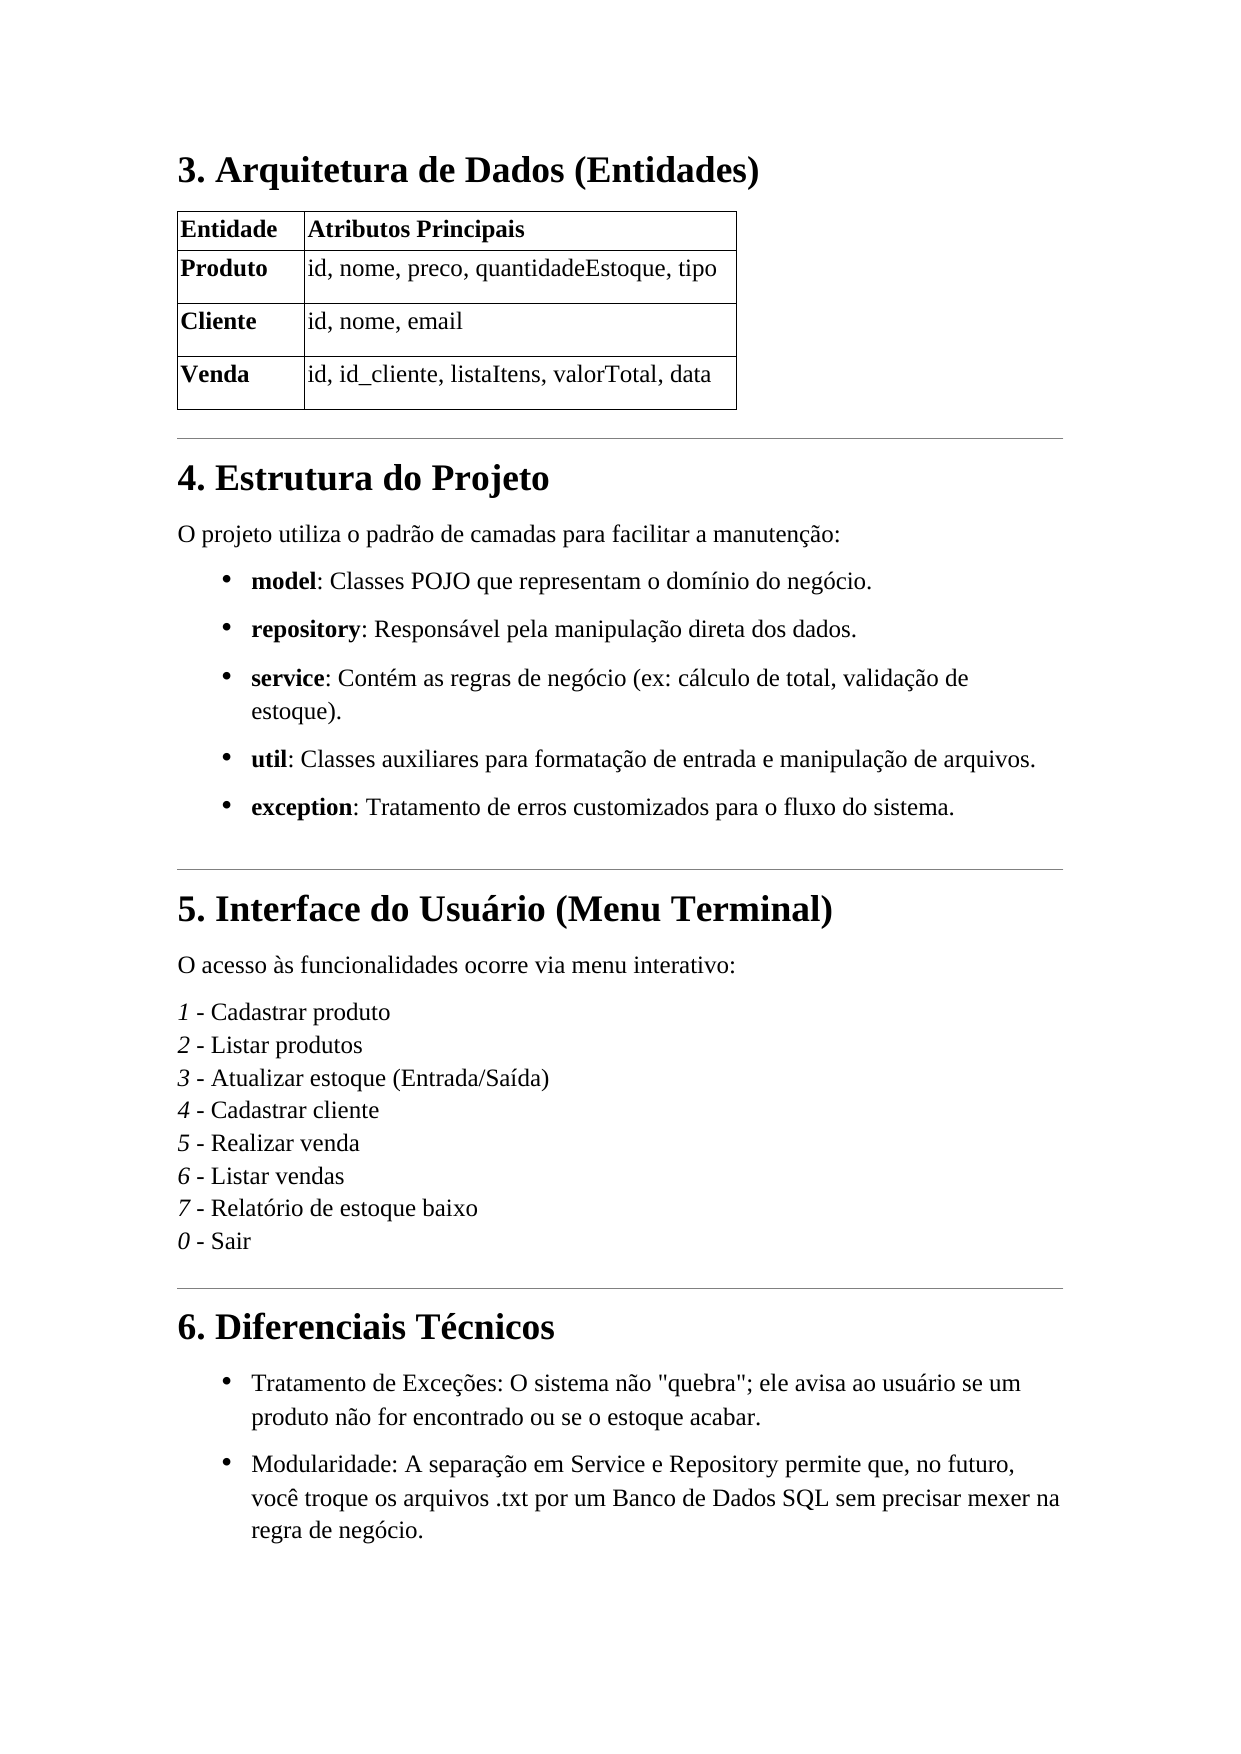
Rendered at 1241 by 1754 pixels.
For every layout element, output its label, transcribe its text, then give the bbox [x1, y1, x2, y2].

subtitle 5. Interface do Usuário (Menu Terminal) [177, 886, 1063, 929]
text O acesso às funcionalidades ocorre via menu interativo: [177, 950, 1063, 979]
list Tratamento de Exceções: O sistema não "quebra"; ele avisa ao usuário se um produto não for encontrado ou se o estoque acabar. [222, 1368, 1063, 1431]
text 1 - Cadastrar produto [177, 997, 1063, 1026]
list Modularidade: A separação em Service e Repository permite que, no futuro, você troque os arquivos .txt por um Banco de Dados SQL sem precisar mexer na regra de negócio. [222, 1449, 1063, 1544]
table_cell id, id_cliente, listaItens, valorTotal, data [305, 357, 736, 409]
table_header Entidade [178, 212, 304, 249]
text 4 - Cadastrar cliente [177, 1095, 1063, 1124]
table_cell id, nome, preco, quantidadeEstoque, tipo [305, 251, 736, 303]
text 3 - Atualizar estoque (Entrada/Saída) [177, 1063, 1063, 1091]
subtitle 4. Estrutura do Projeto [177, 455, 1063, 498]
table_cell id, nome, email [305, 304, 736, 356]
table_header Atributos Principais [305, 212, 736, 249]
text O projeto utiliza o padrão de camadas para facilitar a manutenção: [177, 519, 1063, 548]
list repository: Responsável pela manipulação direta dos dados. [222, 614, 1063, 644]
table_cell Produto [178, 251, 304, 303]
text 0 - Sair [177, 1226, 1063, 1255]
list util: Classes auxiliares para formatação de entrada e manipulação de arquivos. [222, 744, 1063, 773]
text 6 - Listar vendas [177, 1161, 1063, 1189]
list model: Classes POJO que representam o domínio do negócio. [222, 566, 1063, 596]
subtitle 3. Arquitetura de Dados (Entidades) [177, 148, 1063, 191]
list exception: Tratamento de erros customizados para o fluxo do sistema. [222, 792, 1063, 822]
table_cell Cliente [178, 304, 304, 356]
text 2 - Listar produtos [177, 1030, 1063, 1059]
list service: Contém as regras de negócio (ex: cálculo de total, validação de estoque). [222, 663, 1063, 725]
text 5 - Realizar venda [177, 1128, 1063, 1157]
text 7 - Relatório de estoque baixo [177, 1193, 1063, 1222]
subtitle 6. Diferenciais Técnicos [177, 1305, 1063, 1348]
table_cell Venda [178, 357, 304, 409]
